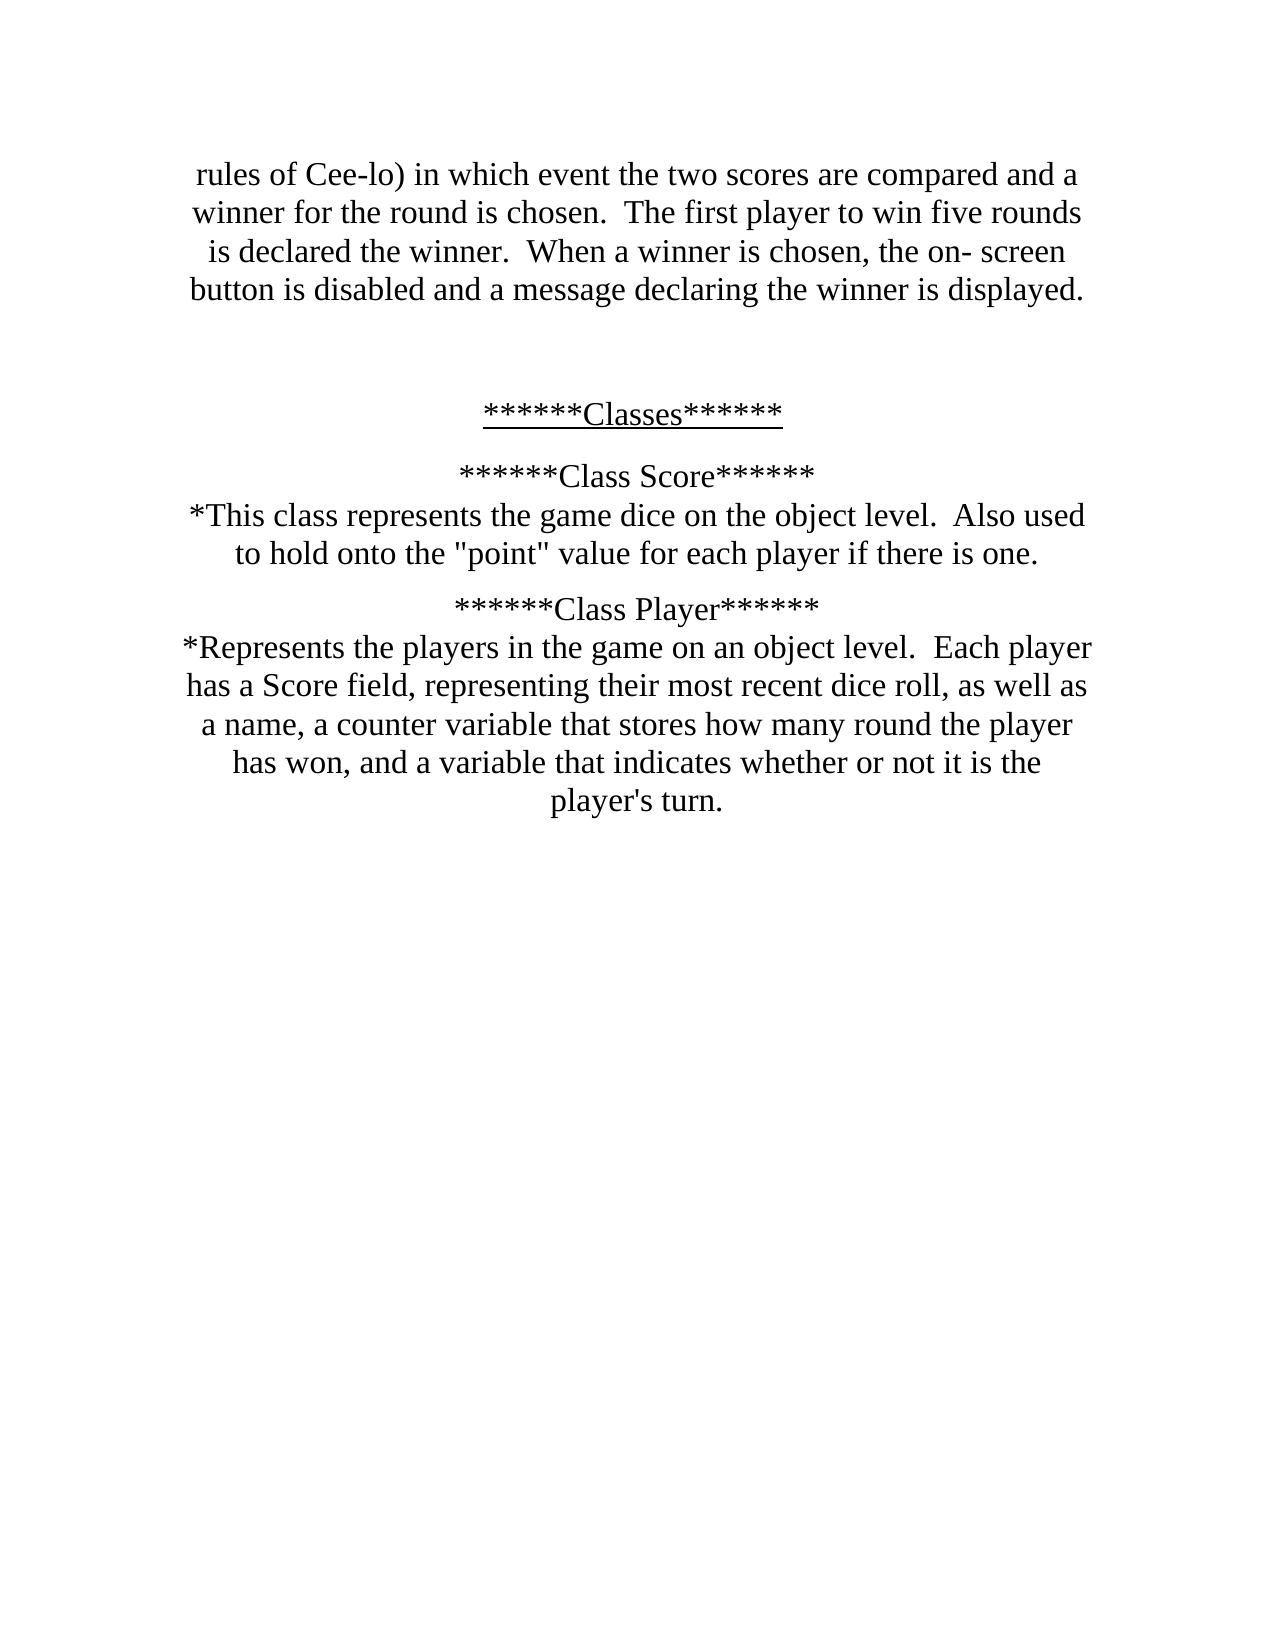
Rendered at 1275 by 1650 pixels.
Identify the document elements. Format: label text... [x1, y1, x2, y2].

text ******Classes****** [179, 394, 1094, 432]
text ******Class Player****** [179, 589, 1094, 627]
text rules of Cee-lo) in which event the two scores are compared and a winner for the round is chosen. The first player to win five rounds is declared the winner. When a winner is chosen, the on- screen button is disabled and a message declaring the winner is displayed. [179, 154, 1094, 307]
text *This class represents the game dice on the object level. Also used to hold onto the "point" value for each player if there is one. [179, 495, 1094, 572]
text *Represents the players in the game on an object level. Each player has a Score field, representing their most recent dice roll, as well as a name, a counter variable that stores how many round the player has won, and a variable that indicates whether or not it is the player's turn. [179, 627, 1094, 819]
text ******Class Score****** [179, 457, 1094, 495]
